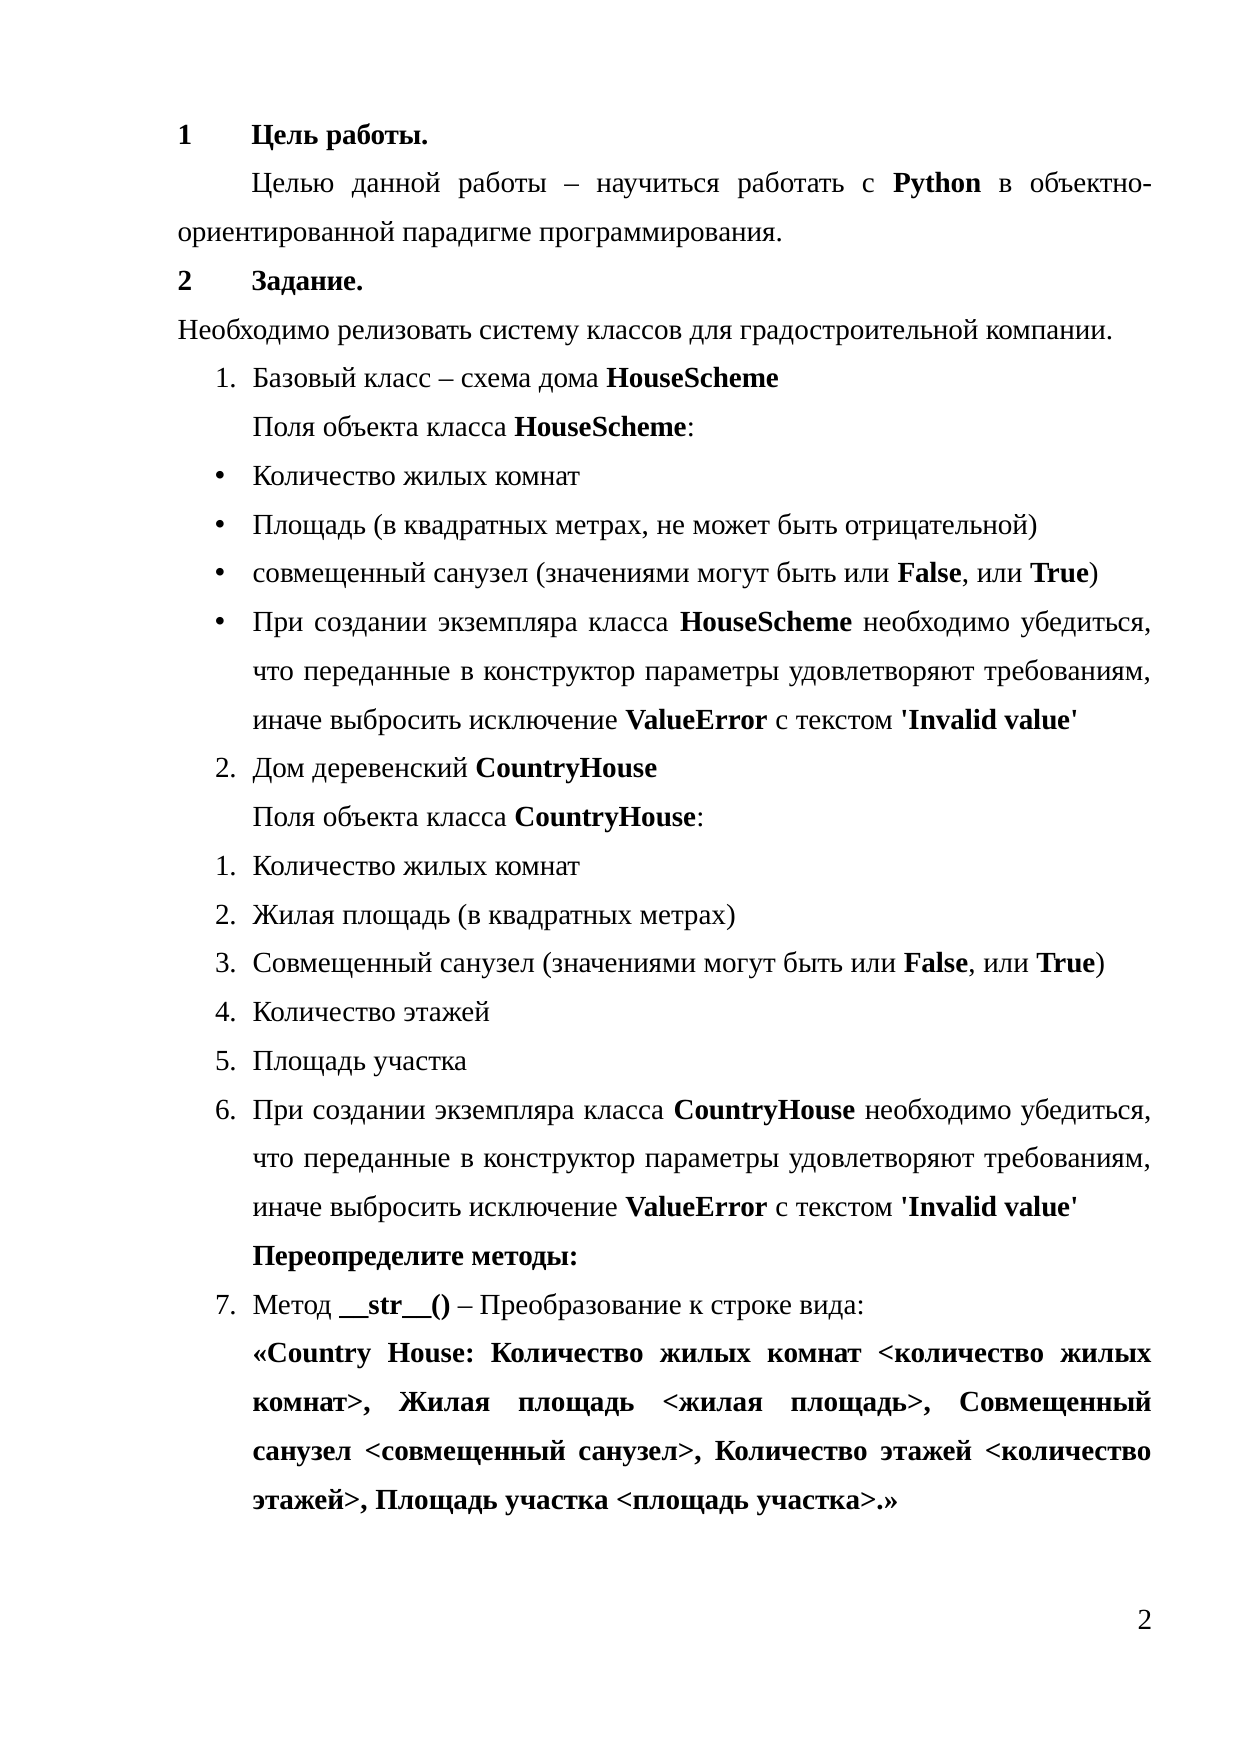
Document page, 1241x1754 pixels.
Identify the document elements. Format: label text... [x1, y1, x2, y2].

list Площадь (в квадратных метрах, не может быть отрицательной) [215, 508, 1152, 541]
list Совмещенный санузел (значениями могут быть или False, или True) [215, 947, 1152, 979]
list Поля объекта класса CountryHouse: [215, 801, 1152, 833]
list Количество жилых комнат [215, 459, 1152, 492]
list При создании экземпляра класса HouseScheme необходимо убедиться, что переданные в конструктор параметры удовлетворяют требованиям, иначе выбросить исключение ValueError с текстом 'Invalid value' [215, 606, 1152, 736]
text Целью данной работы – научиться работать с Python в объектно-ориентированной парадигме программирования. [177, 167, 1152, 248]
list Количество жилых комнат [215, 849, 1152, 882]
subtitle Задание. [177, 264, 1152, 297]
list При создании экземпляра класса CountryHouse необходимо убедиться, что переданные в конструктор параметры удовлетворяют требованиям, иначе выбросить исключение ValueError с текстом 'Invalid value' [215, 1093, 1152, 1223]
list совмещенный санузел (значениями могут быть или False, или True) [215, 557, 1152, 589]
text Необходимо релизовать систему классов для градостроительной компании. [177, 313, 1152, 346]
subtitle Цель работы. [177, 118, 1152, 151]
list Количество этажей [215, 996, 1152, 1028]
list Базовый класс – схема дома HouseScheme [215, 362, 1152, 394]
list Переопределите методы: [215, 1239, 1152, 1272]
list Дом деревенский CountryHouse [215, 752, 1152, 784]
list Жилая площадь (в квадратных метрах) [215, 898, 1152, 931]
list Поля объекта класса HouseScheme: [215, 411, 1152, 443]
list Площадь участка [215, 1044, 1152, 1077]
list Метод __str__() – Преобразование к строке вида: «Country House: Количество жилых комнат <количество жилых комнат>, Жилая площадь <жилая площадь>, Совмещенный санузел <совмещенный санузел>, Количество этажей <количество этажей>, Площадь участка <площадь участка>.» [215, 1288, 1152, 1516]
